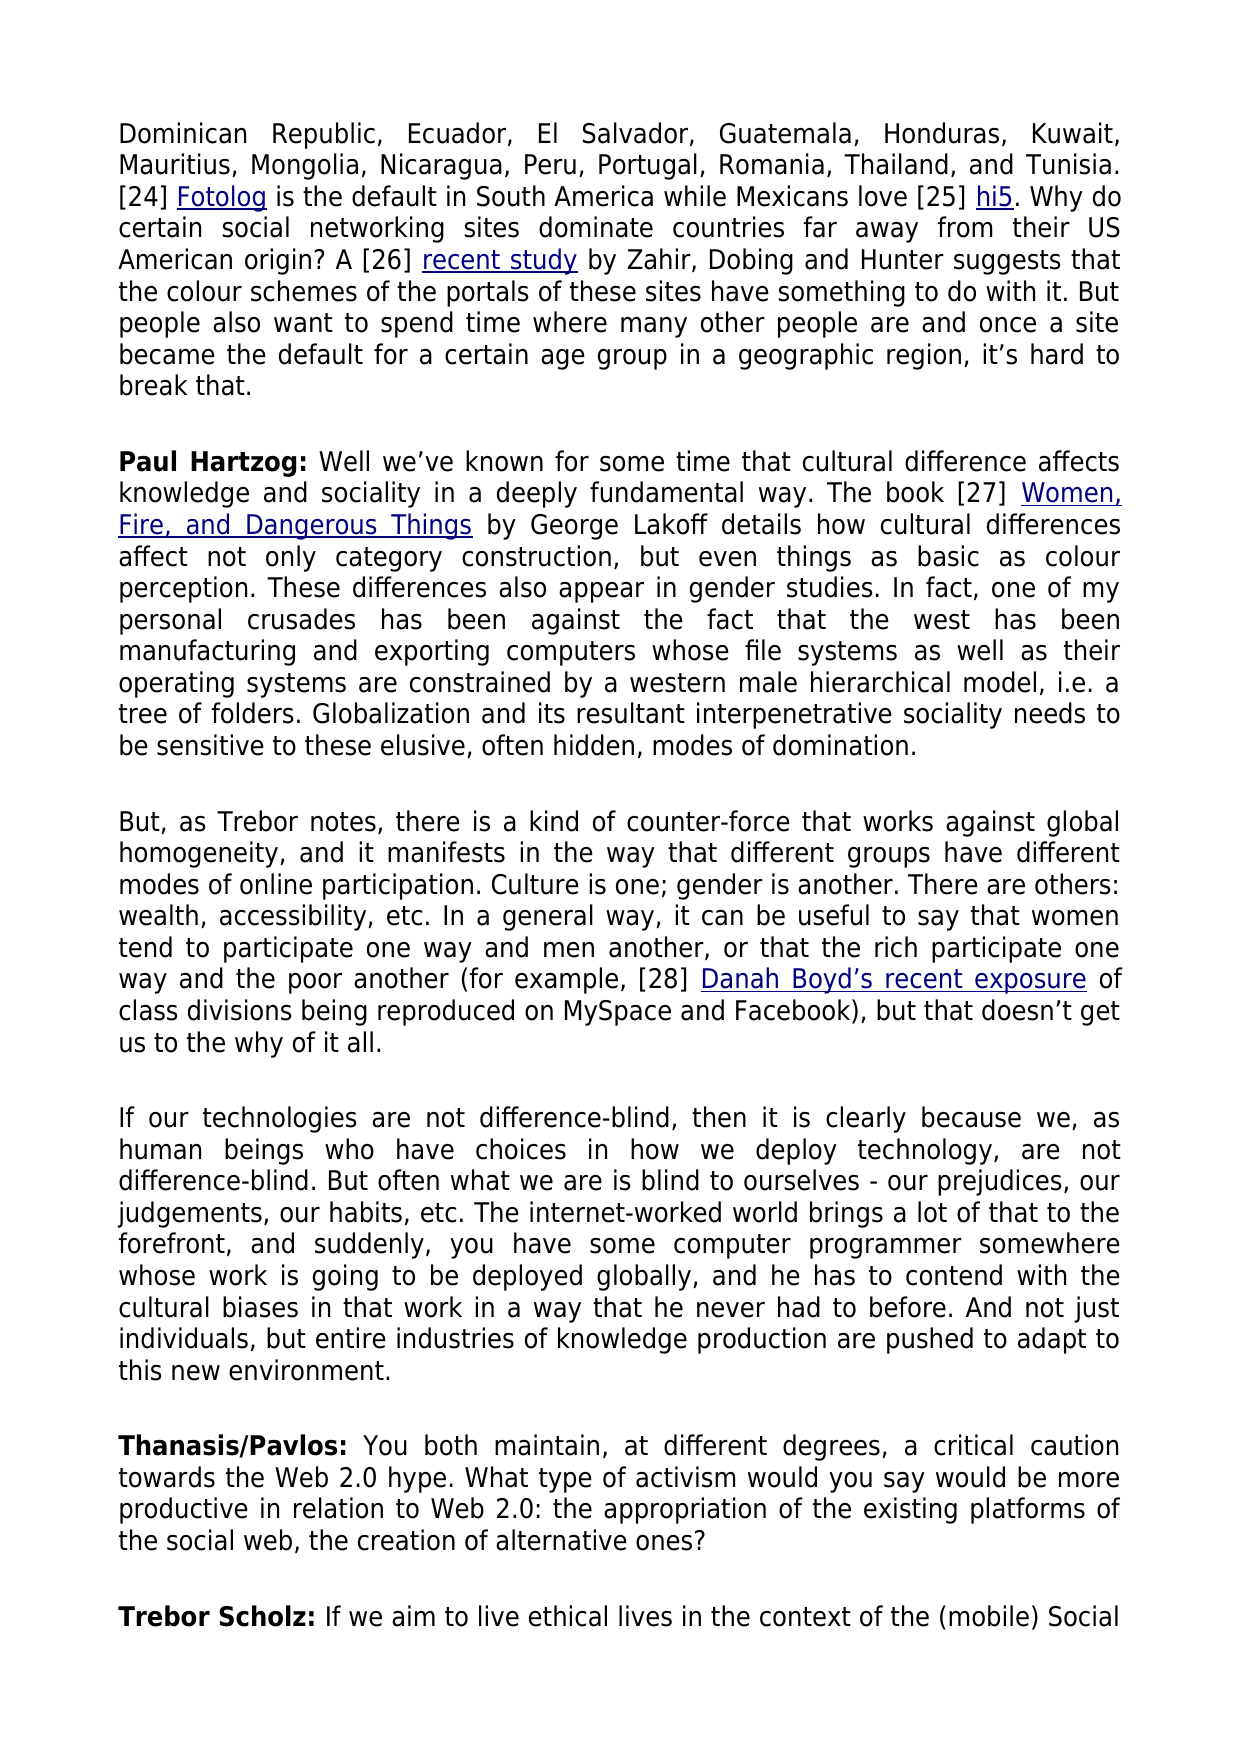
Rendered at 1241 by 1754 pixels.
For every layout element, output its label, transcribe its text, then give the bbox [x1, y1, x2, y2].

text Trebor Scholz: If we aim to live ethical lives in the context of the (mobile) Social [118, 1569, 1122, 1632]
text Paul Hartzog: Well we’ve known for some time that cultural difference affects knowledge and sociality in a deeply fundamental way. The book [27] Women, Fire, and Dangerous Things by George Lakoff details how cultural differences affect not only category construction, but even things as basic as colour perception. These differences also appear in gender studies. In fact, one of my personal crusades has been against the fact that the west has been manufacturing and exporting computers whose file systems as well as their operating systems are constrained by a western male hierarchical model, i.e. a tree of folders. Globalization and its resultant interpenetrative sociality needs to be sensitive to these elusive, often hidden, modes of domination. [118, 415, 1122, 762]
text If our technologies are not difference-blind, then it is clearly because we, as human beings who have choices in how we deploy technology, are not difference-blind. But often what we are is blind to ourselves - our prejudices, our judgements, our habits, etc. The internet-worked world brings a lot of that to the forefront, and suddenly, you have some computer programmer somewhere whose work is going to be deployed globally, and he has to contend with the cultural biases in that work in a way that he never had to before. And not just individuals, but entire industries of knowledge production are pushed to adapt to this new environment. [118, 1071, 1122, 1387]
text Dominican Republic, Ecuador, El Salvador, Guatemala, Honduras, Kuwait, Mauritius, Mongolia, Nicaragua, Peru, Portugal, Romania, Thailand, and Tunisia. [24] Fotolog is the default in South America while Mexicans love [25] hi5. Why do certain social networking sites dominate countries far away from their US American origin? A [26] recent study by Zahir, Dobing and Hunter suggests that the colour schemes of the portals of these sites have something to do with it. But people also want to spend time where many other people are and once a site became the default for a certain age group in a geographic region, it’s hard to break that. [118, 118, 1122, 402]
text But, as Trebor notes, there is a kind of counter-force that works against global homogeneity, and it manifests in the way that different groups have different modes of online participation. Culture is one; gender is another. There are others: wealth, accessibility, etc. In a general way, it can be useful to say that women tend to participate one way and men another, or that the rich participate one way and the poor another (for example, [28] Danah Boyd’s recent exposure of class divisions being reproduced on MySpace and Facebook), but that doesn’t get us to the why of it all. [118, 774, 1122, 1058]
text Thanasis/Pavlos: You both maintain, at different degrees, a critical caution towards the Web 2.0 hype. What type of activism would you say would be more productive in relation to Web 2.0: the appropriation of the existing platforms of the social web, the creation of alternative ones? [118, 1399, 1122, 1557]
